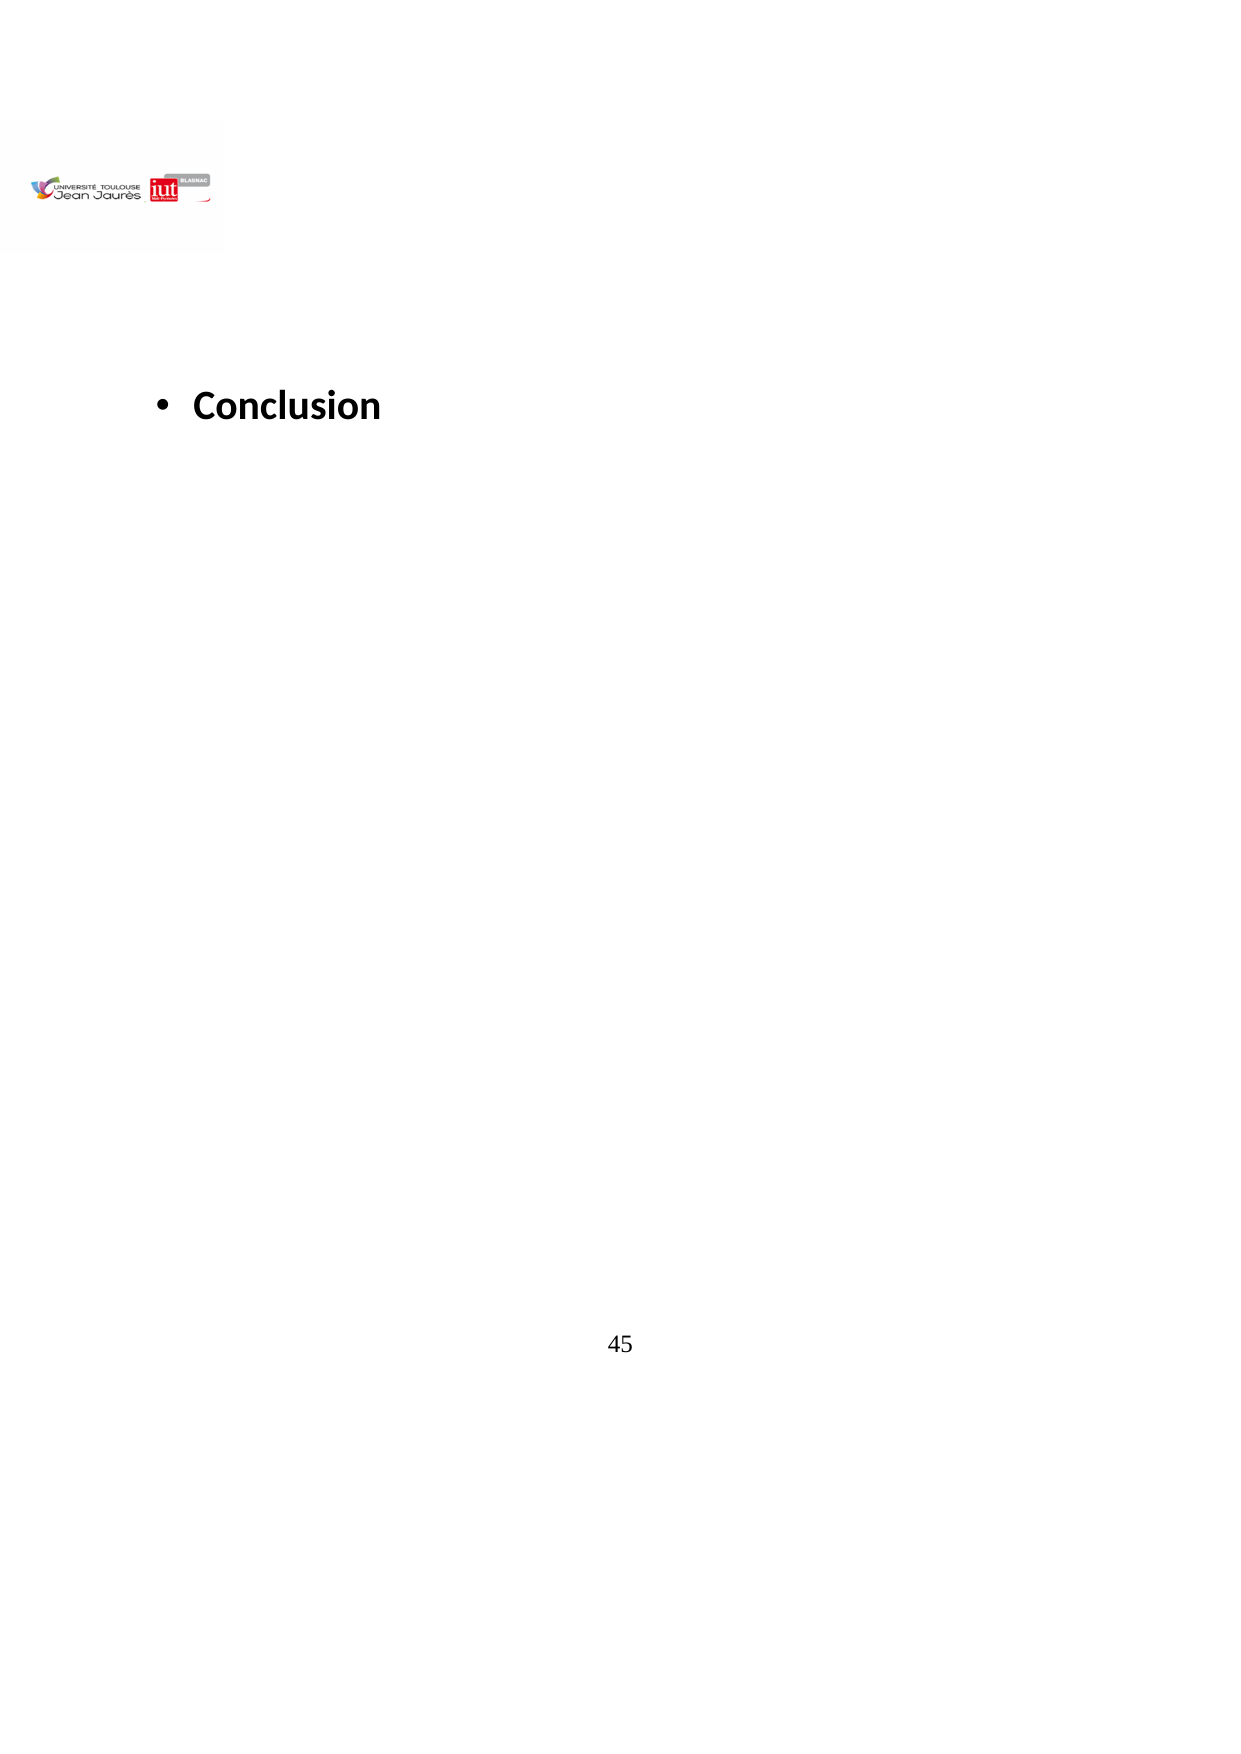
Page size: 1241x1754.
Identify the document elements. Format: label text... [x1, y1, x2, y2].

list Conclusion [156, 379, 1122, 430]
picture [0, 121, 226, 254]
